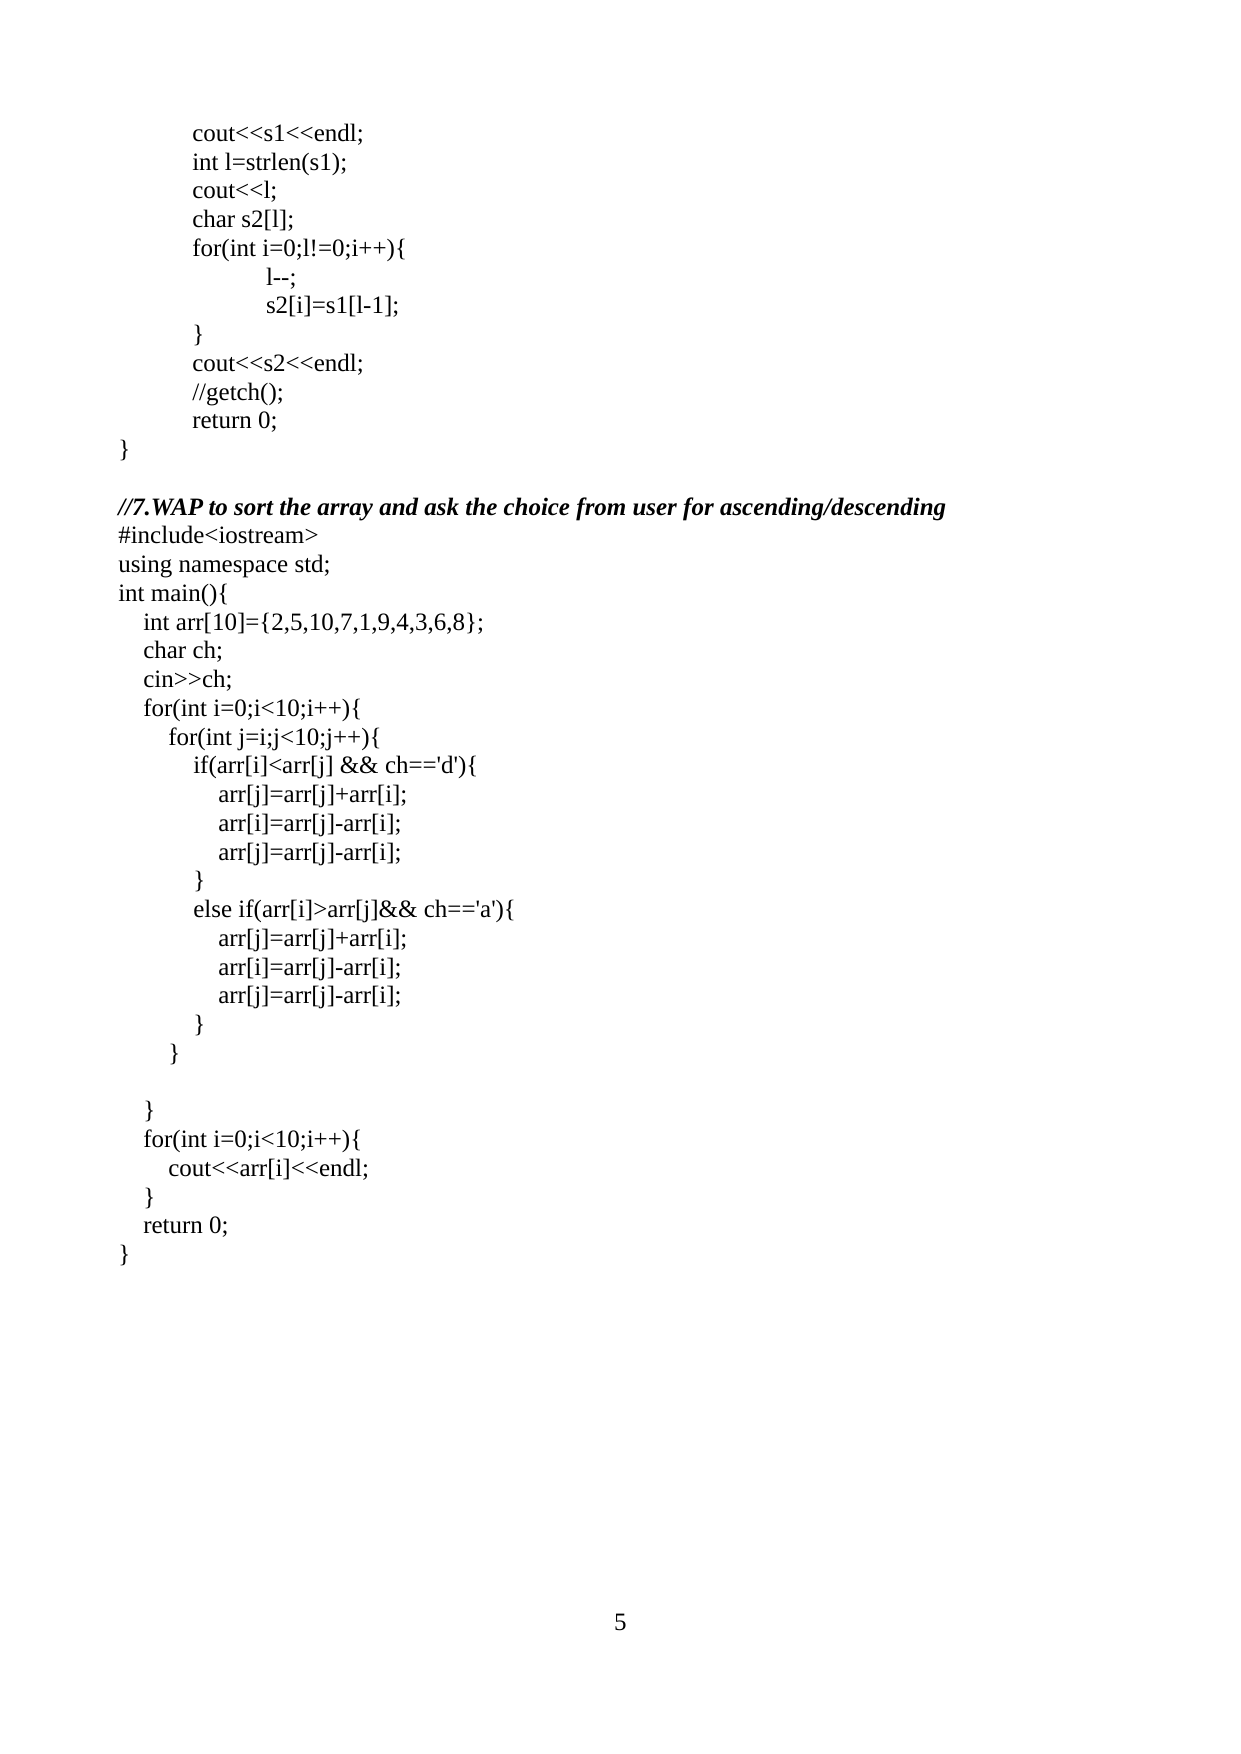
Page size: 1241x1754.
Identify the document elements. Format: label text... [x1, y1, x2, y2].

text //getch(); [118, 377, 1122, 406]
text return 0; [118, 406, 1122, 434]
text cout<<s2<<endl; [118, 348, 1122, 377]
text return 0; [118, 1211, 1122, 1239]
text if(arr[i]<arr[j] && ch=='d'){ [118, 751, 1122, 779]
text } [118, 319, 1122, 348]
text for(int i=0;i<10;i++){ [118, 693, 1122, 722]
text for(int j=i;j<10;j++){ [118, 722, 1122, 751]
text arr[j]=arr[j]-arr[i]; [118, 981, 1122, 1009]
text } [118, 1038, 1122, 1067]
text int l=strlen(s1); [118, 147, 1122, 176]
text arr[j]=arr[j]-arr[i]; [118, 837, 1122, 866]
text //7.WAP to sort the array and ask the choice from user for ascending/descending [118, 492, 1122, 521]
text arr[i]=arr[j]-arr[i]; [118, 808, 1122, 837]
text } [118, 866, 1122, 894]
text arr[i]=arr[j]-arr[i]; [118, 952, 1122, 981]
text cout<<s1<<endl; [118, 118, 1122, 147]
text } [118, 1096, 1122, 1124]
text char s2[l]; [118, 204, 1122, 233]
text arr[j]=arr[j]+arr[i]; [118, 779, 1122, 808]
text #include<iostream> [118, 521, 1122, 549]
text } [118, 1182, 1122, 1211]
text for(int i=0;l!=0;i++){ [118, 233, 1122, 262]
text cout<<arr[i]<<endl; [118, 1153, 1122, 1182]
text cin>>ch; [118, 664, 1122, 693]
text } [118, 1239, 1122, 1268]
text for(int i=0;i<10;i++){ [118, 1124, 1122, 1153]
text s2[i]=s1[l-1]; [118, 291, 1122, 319]
text int arr[10]={2,5,10,7,1,9,4,3,6,8}; [118, 607, 1122, 636]
text } [118, 1009, 1122, 1038]
text using namespace std; [118, 549, 1122, 578]
text cout<<l; [118, 176, 1122, 204]
text arr[j]=arr[j]+arr[i]; [118, 923, 1122, 952]
text l--; [118, 262, 1122, 291]
text } [118, 434, 1122, 463]
text char ch; [118, 636, 1122, 664]
text else if(arr[i]>arr[j]&& ch=='a'){ [118, 894, 1122, 923]
text int main(){ [118, 578, 1122, 607]
